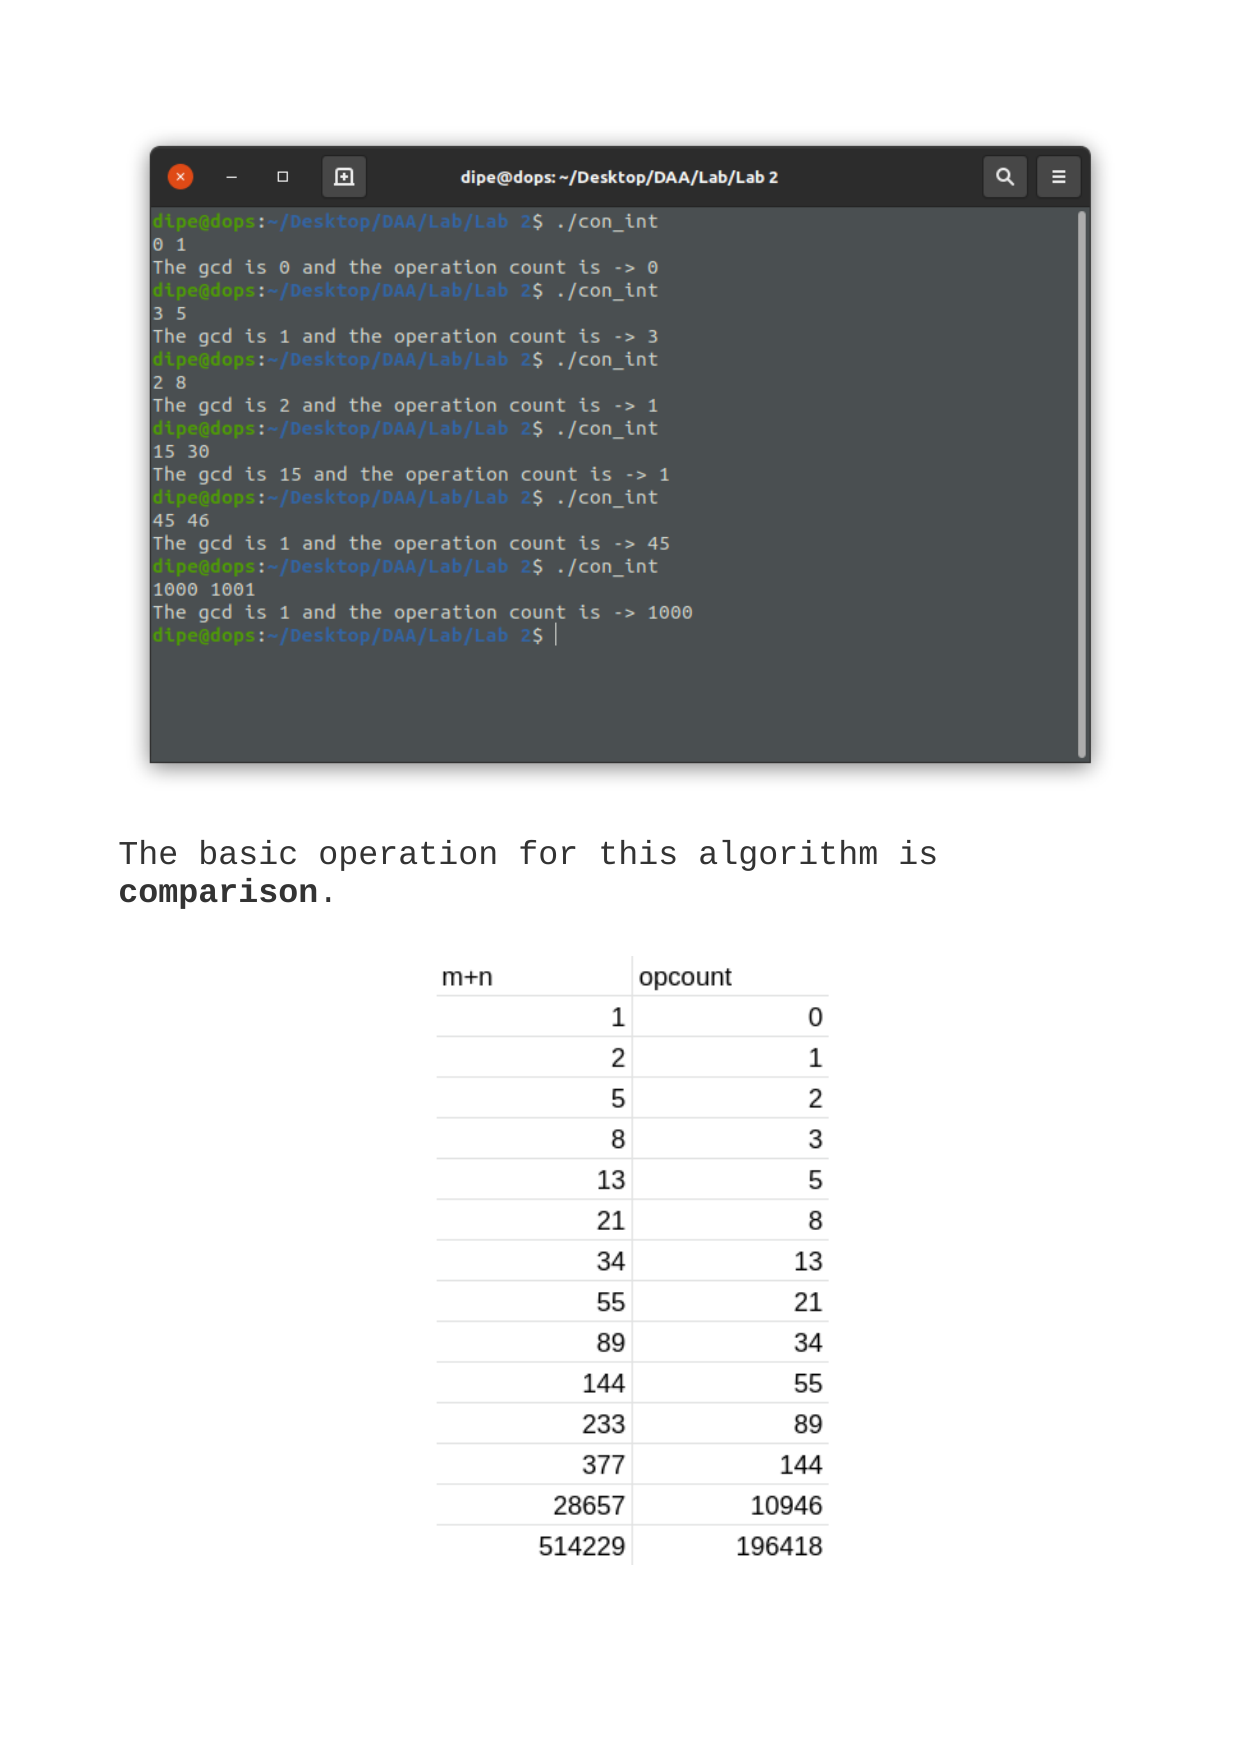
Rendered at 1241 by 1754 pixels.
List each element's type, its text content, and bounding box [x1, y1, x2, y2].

text The basic operation for this algorithm is comparison. [118, 837, 1122, 912]
picture [436, 956, 829, 1565]
picture [118, 118, 1123, 799]
